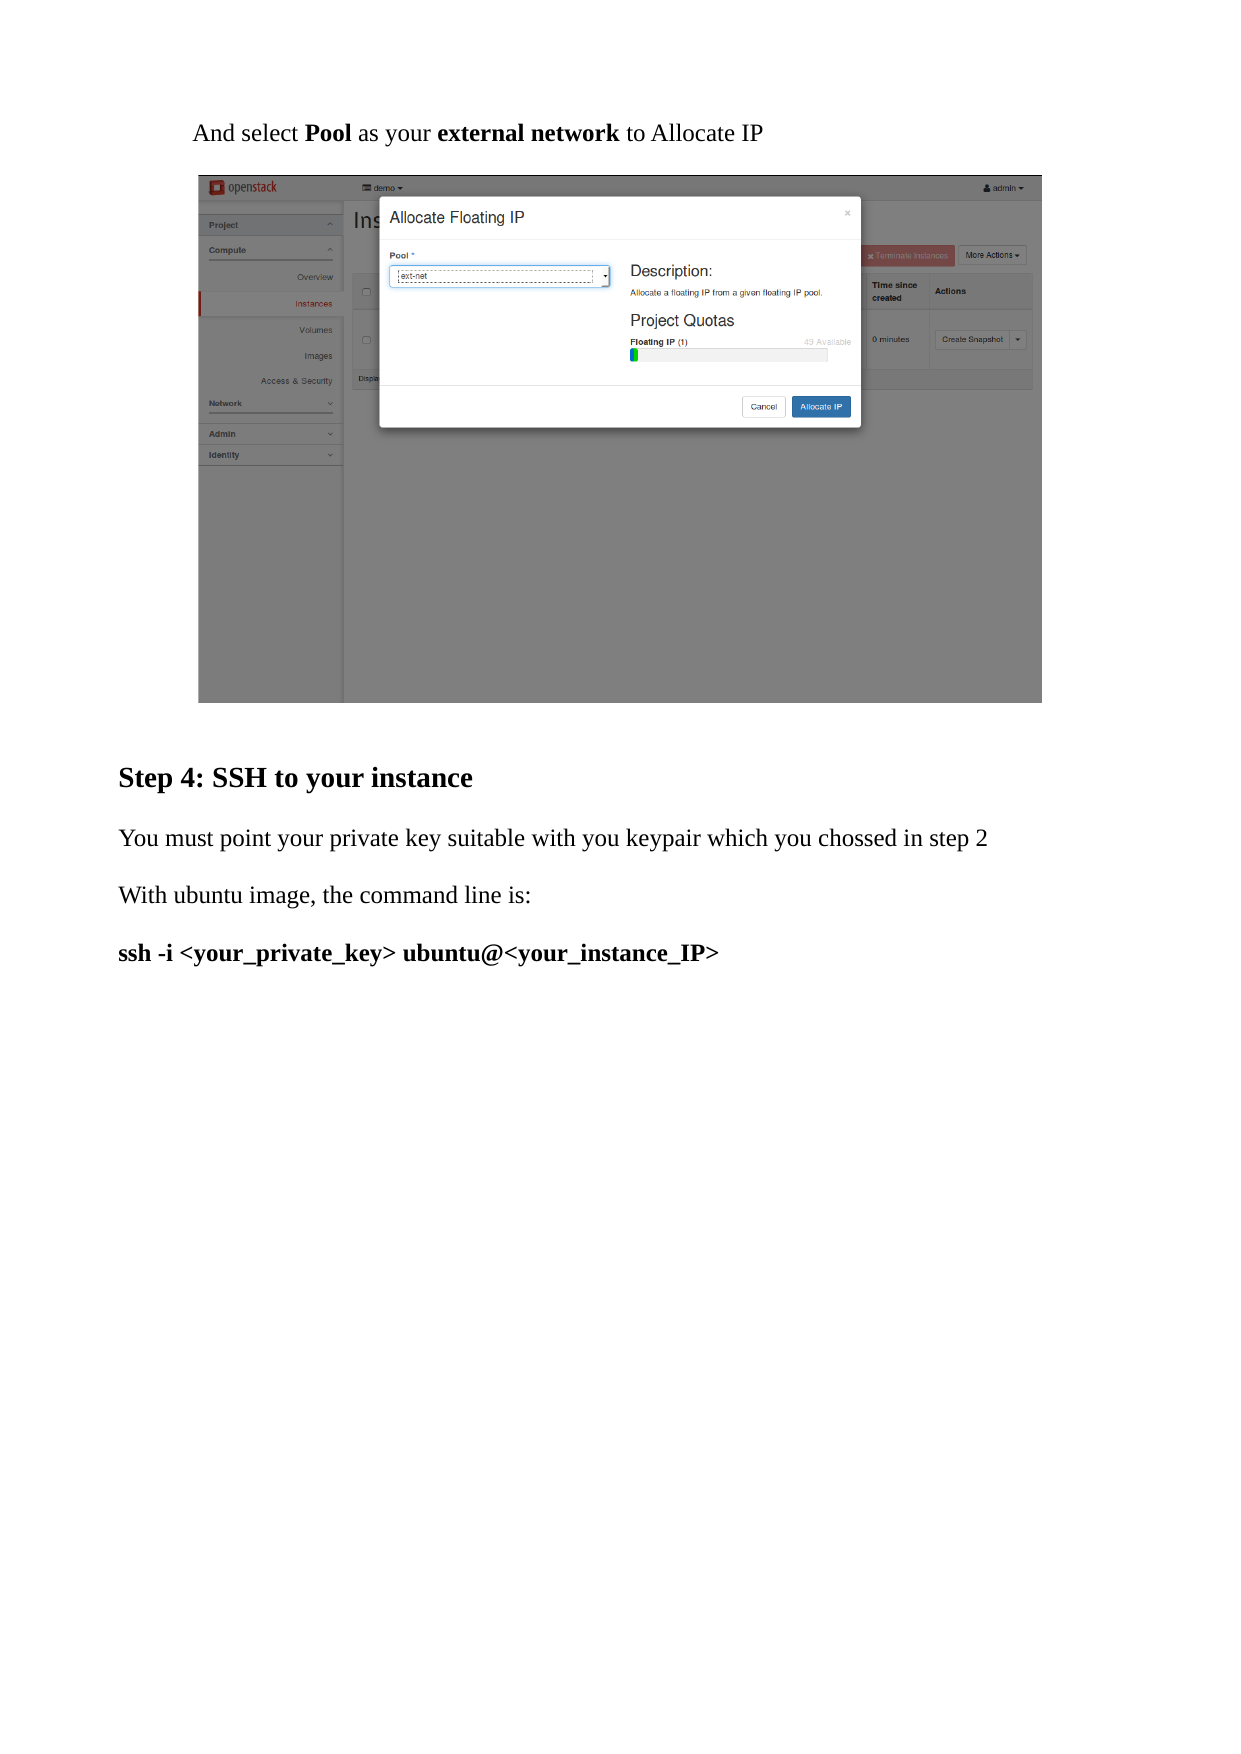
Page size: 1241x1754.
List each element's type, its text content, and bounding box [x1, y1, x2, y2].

text ssh -i <your_private_key> ubuntu@<your_instance_IP> [118, 909, 1122, 966]
text And select Pool as your external network to Allocate IP [118, 118, 1122, 147]
picture [198, 175, 1042, 703]
text With ubuntu image, the command line is: [118, 880, 1122, 909]
text Step 4: SSH to your instance You must point your private key suitable with you keypair which you chossed in step 2 [118, 760, 1122, 880]
